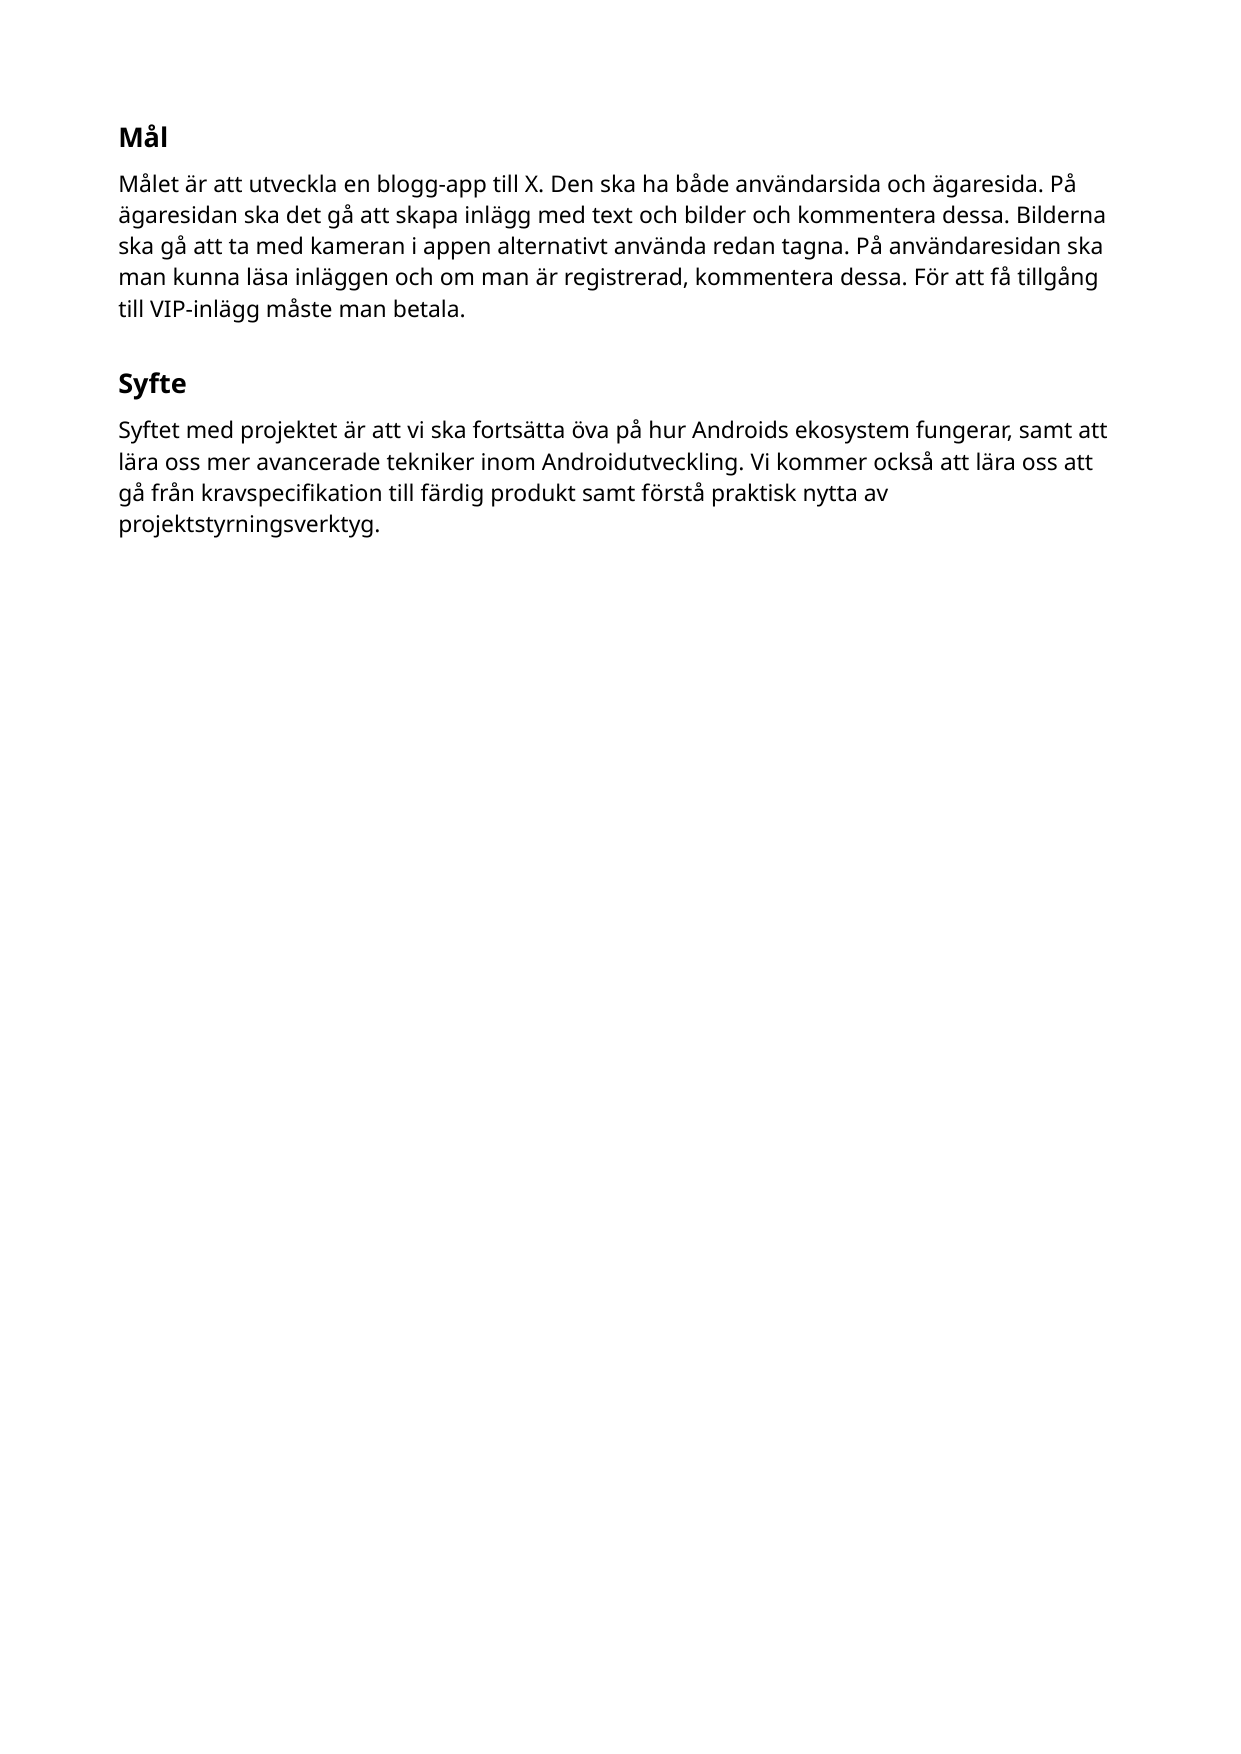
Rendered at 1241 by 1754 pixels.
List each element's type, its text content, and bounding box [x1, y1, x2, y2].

text Syftet med projektet är att vi ska fortsätta öva på hur Androids ekosystem fungerar, samt att lära oss mer avancerade tekniker inom Android­utveckling. Vi kommer också att lära oss att gå från kravspecifikation till färdig produkt samt förstå praktisk nytta av projektstyrningsverktyg. [118, 414, 1122, 539]
text Syfte [118, 365, 1122, 402]
text Mål [118, 118, 1122, 155]
text Målet är att utveckla en blogg-app till X. Den ska ha både användarsida och ägaresida. På ägaresidan ska det gå att skapa inlägg med text och bilder och kommentera dessa. Bilderna ska gå att ta med kameran i appen alternativt använda redan tagna. På användaresidan ska man kunna läsa inläggen och om man är registrerad, kommentera dessa. För att få tillgång till VIP-inlägg måste man betala. [118, 167, 1122, 324]
